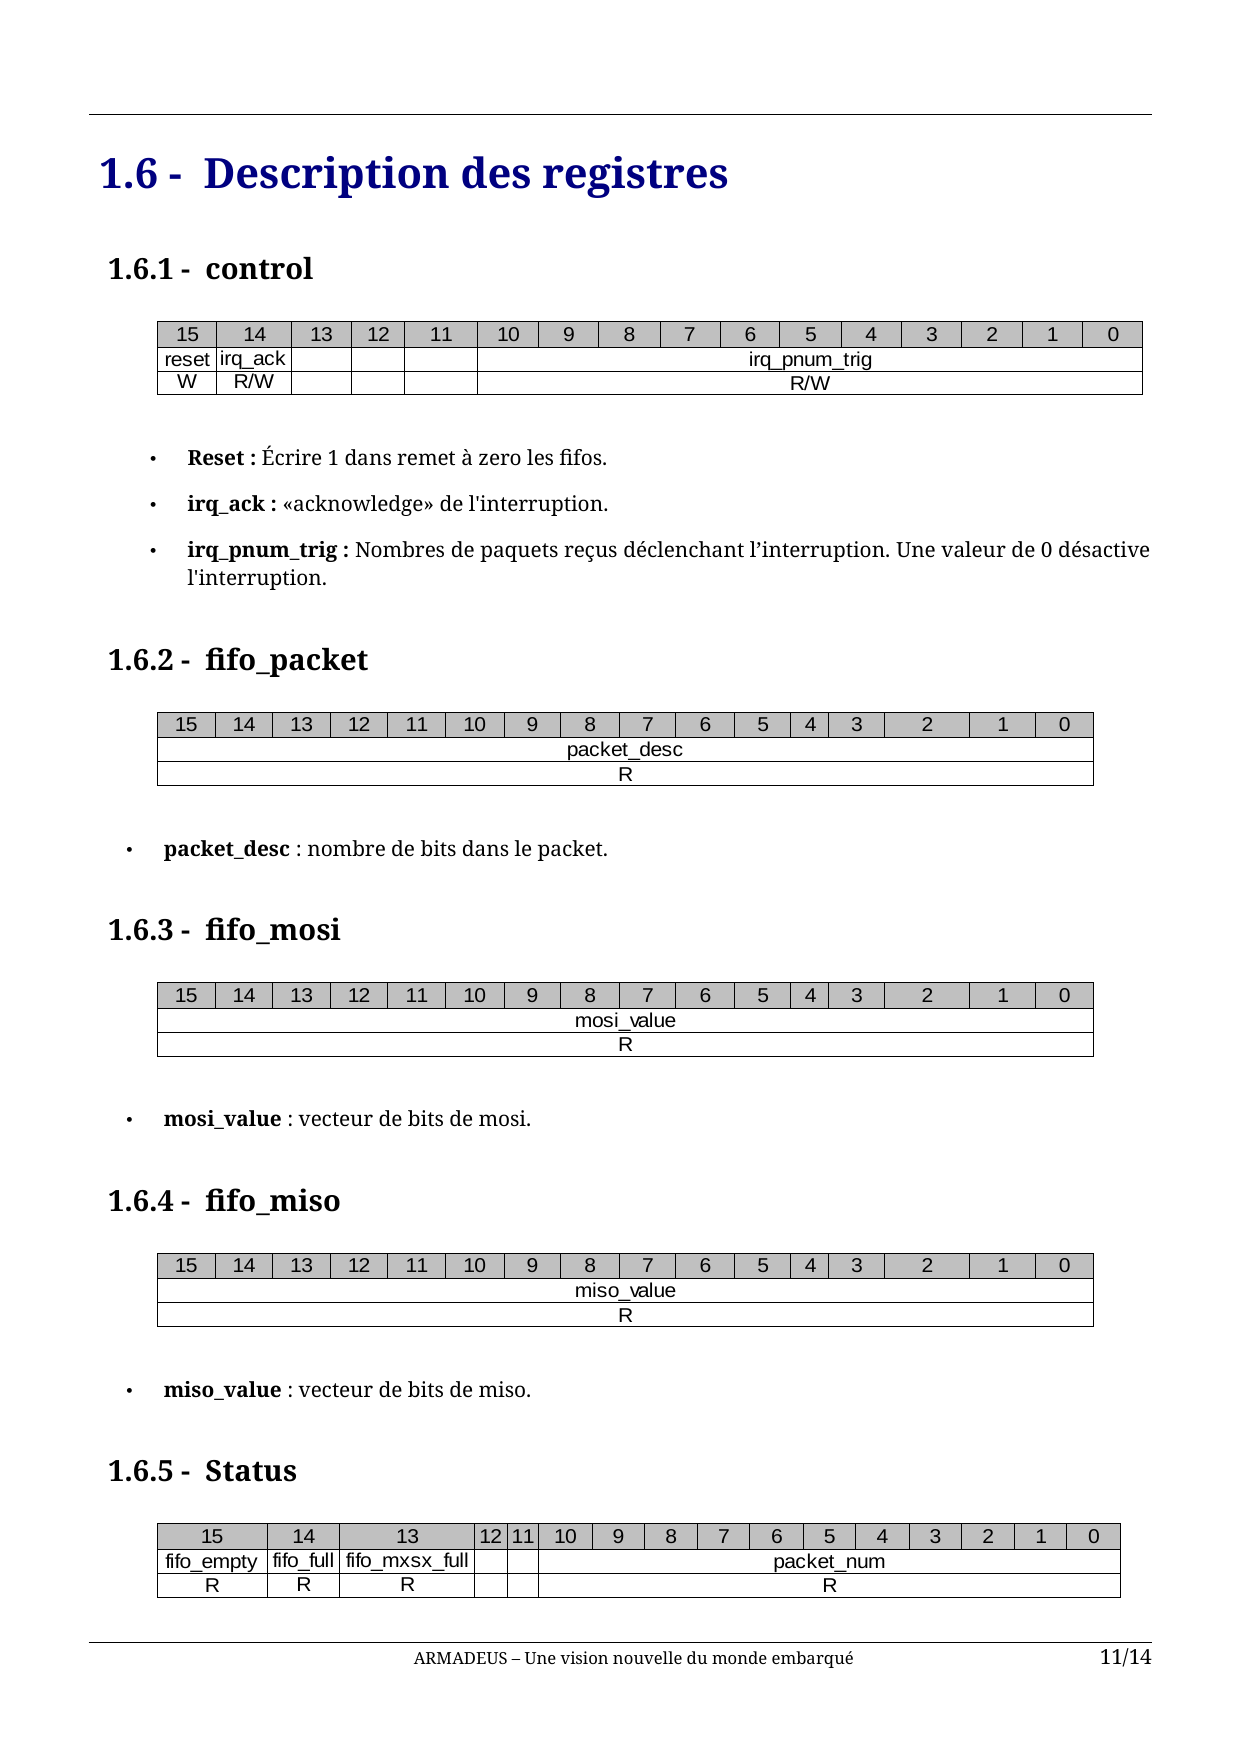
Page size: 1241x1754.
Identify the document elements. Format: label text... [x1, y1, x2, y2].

list Reset : Écrire 1 dans remet à zero les fifos. [150, 443, 1152, 471]
subtitle fifo_mosi [100, 909, 1152, 949]
list mosi_value : vecteur de bits de mosi. [126, 1104, 1152, 1133]
subtitle Description des registres [88, 144, 1152, 201]
list irq_pnum_trig : Nombres de paquets reçus déclenchant l’interruption. Une valeur de 0 désactive l'interruption. [150, 535, 1152, 592]
subtitle fifo_miso [100, 1180, 1152, 1220]
subtitle control [100, 248, 1152, 288]
list miso_value : vecteur de bits de miso. [126, 1375, 1152, 1403]
subtitle Status [100, 1450, 1152, 1490]
subtitle fifo_packet [100, 639, 1152, 679]
list packet_desc : nombre de bits dans le packet. [126, 834, 1152, 862]
list irq_ack : «acknowledge» de l'interruption. [150, 489, 1152, 517]
